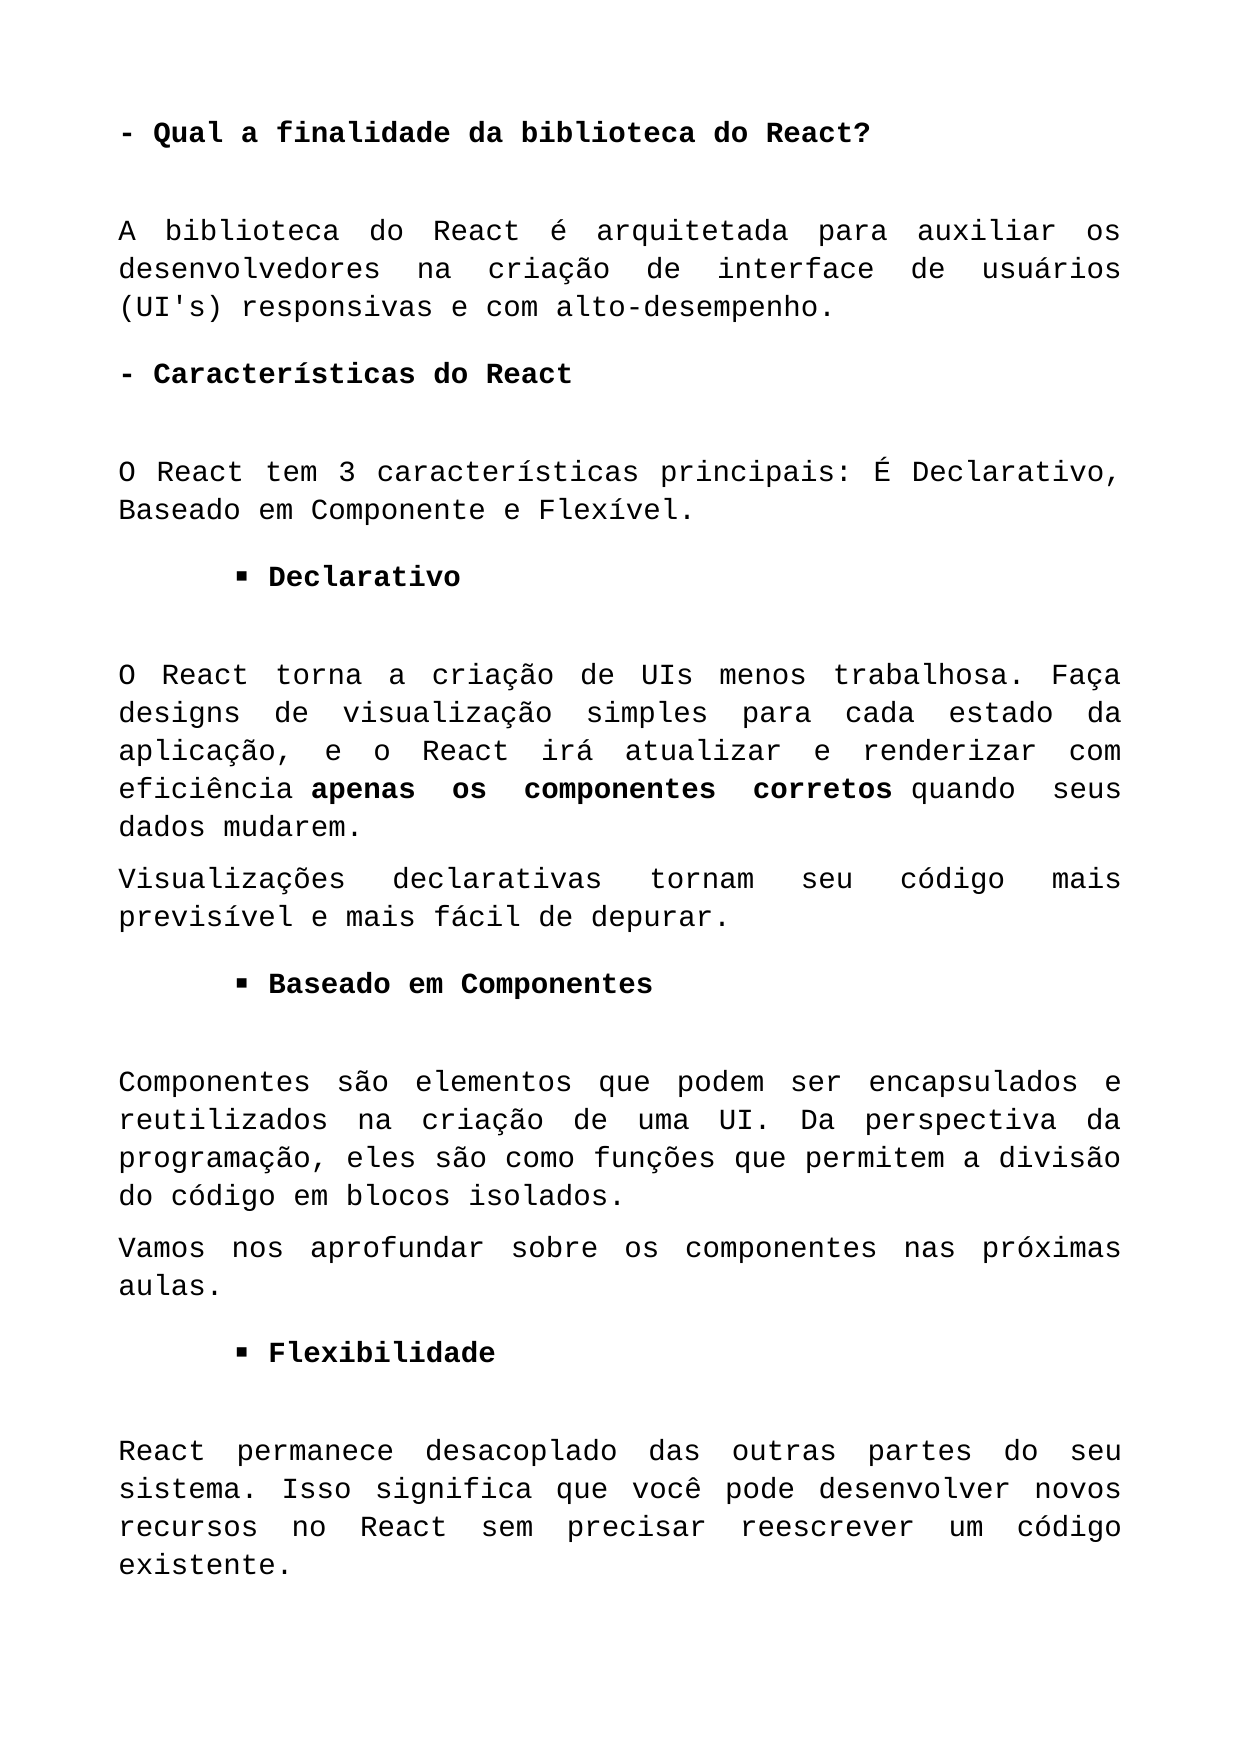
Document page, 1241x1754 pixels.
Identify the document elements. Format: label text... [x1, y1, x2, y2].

subtitle - Características do React [118, 359, 1122, 392]
text O React torna a criação de UIs menos trabalhosa. Faça designs de visualização simples para cada estado da aplicação, e o React irá atualizar e renderizar com eficiência apenas os componentes corretos quando seus dados mudarem. [118, 660, 1122, 845]
text Visualizações declarativas tornam seu código mais previsível e mais fácil de depurar. [118, 864, 1122, 935]
text Vamos nos aprofundar sobre os componentes nas próximas aulas. [118, 1233, 1122, 1304]
text React permanece desacoplado das outras partes do seu sistema. Isso significa que você pode desenvolver novos recursos no React sem precisar reescrever um código existente. [118, 1437, 1122, 1583]
text Componentes são elementos que podem ser encapsulados e reutilizados na criação de uma UI. Da perspectiva da programação, eles são como funções que permitem a divisão do código em blocos isolados. [118, 1067, 1122, 1214]
subtitle Declarativo [231, 562, 1122, 595]
text A biblioteca do React é arquitetada para auxiliar os desenvolvedores na criação de interface de usuários (UI's) responsivas e com alto-desempenho. [118, 216, 1122, 325]
subtitle - Qual a finalidade da biblioteca do React? [118, 118, 1122, 151]
subtitle Baseado em Componentes [231, 969, 1122, 1002]
subtitle Flexibilidade [231, 1338, 1122, 1372]
text O React tem 3 características principais: É Declarativo, Baseado em Componente e Flexível. [118, 457, 1122, 528]
